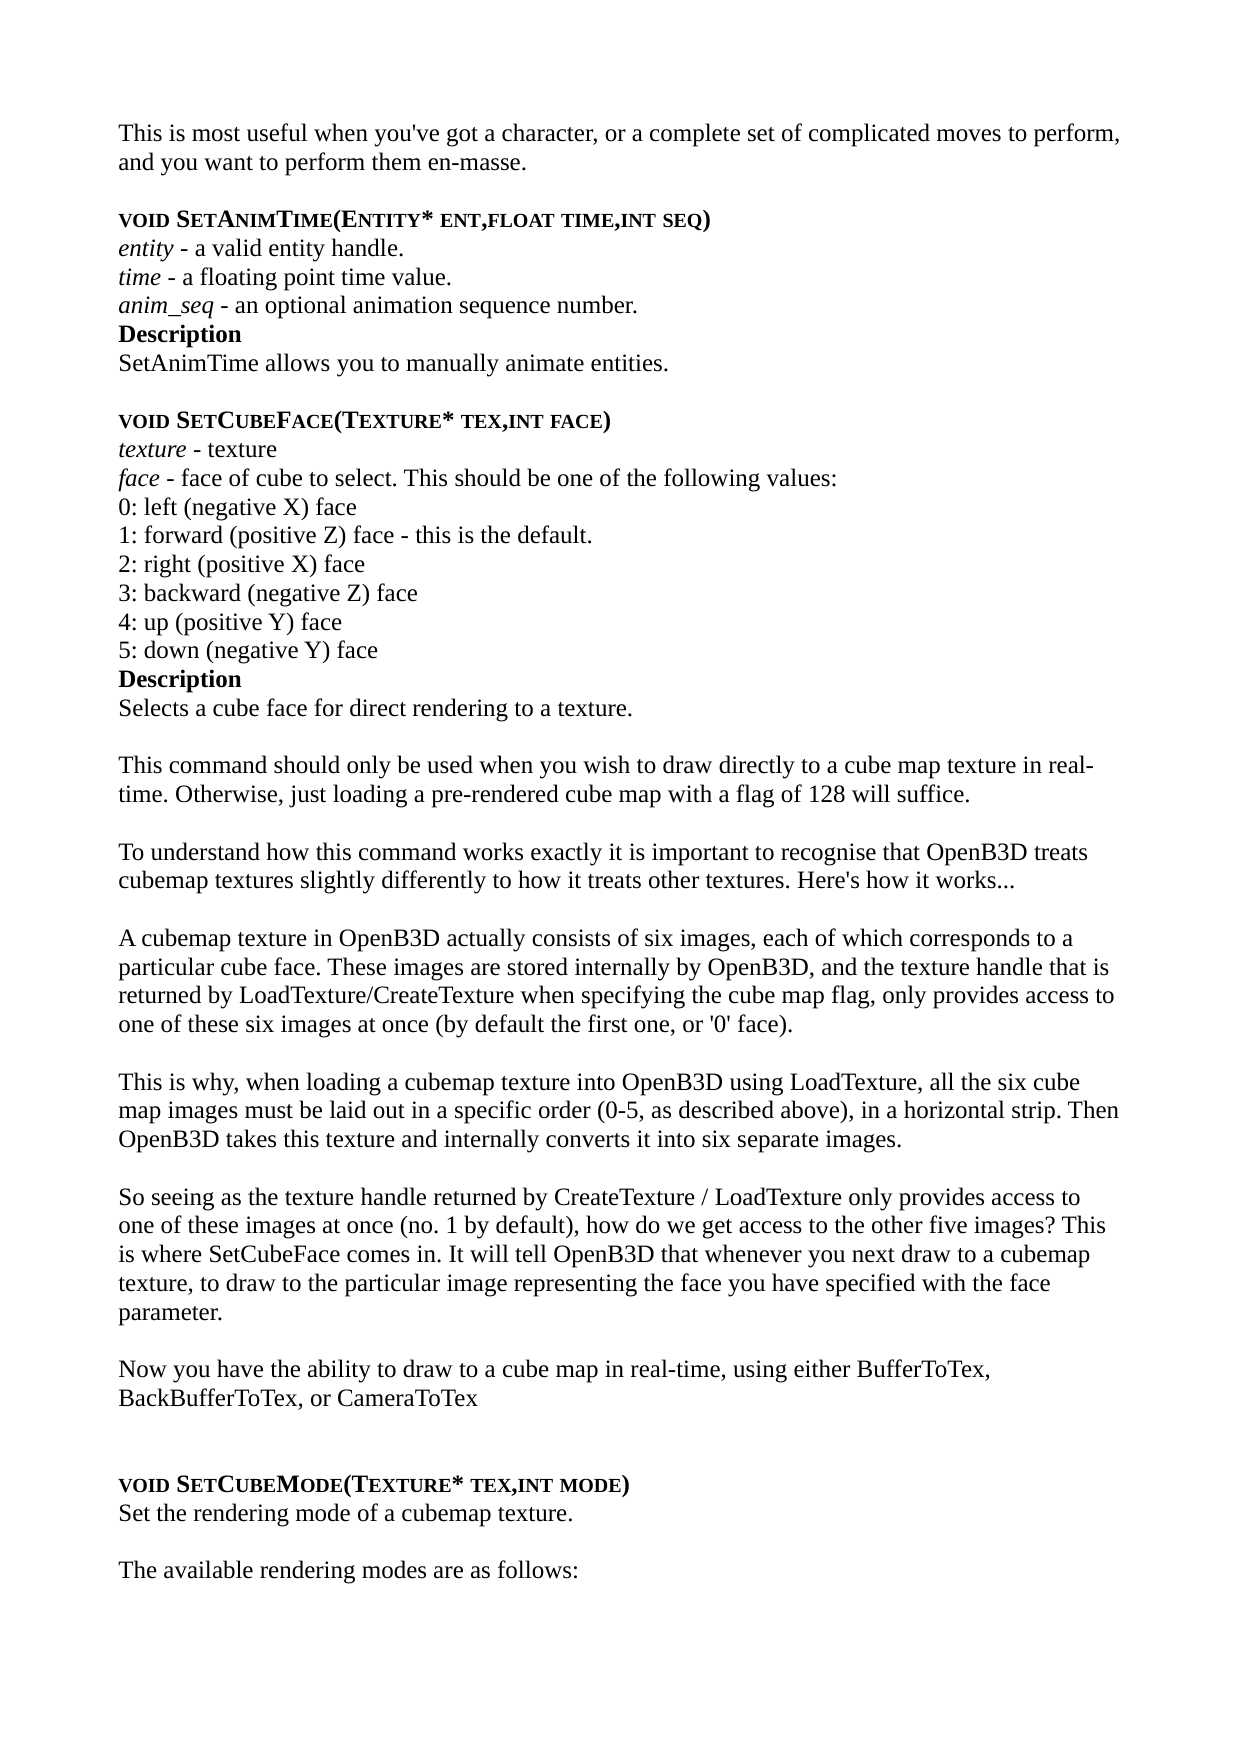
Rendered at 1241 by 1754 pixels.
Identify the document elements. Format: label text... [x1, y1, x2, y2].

text texture - texture face - face of cube to select. This should be one of the following values: 0: left (negative X) face 1: forward (positive Z) face - this is the default. 2: right (positive X) face 3: backward (negative Z) face 4: up (positive Y) face 5: down (negative Y) face [118, 434, 1122, 664]
text Description [118, 319, 1122, 348]
text So seeing as the texture handle returned by CreateTexture / LoadTexture only provides access to one of these images at once (no. 1 by default), how do we get access to the other five images? This is where SetCubeFace comes in. It will tell OpenB3D that whenever you next draw to a cubemap texture, to draw to the particular image representing the face you have specified with the face parameter. [118, 1182, 1122, 1326]
text void SetCubeMode(Texture* tex,int mode) [118, 1469, 1122, 1498]
text entity - a valid entity handle. [118, 233, 1122, 262]
text void SetAnimTime(Entity* ent,float time,int seq) [118, 204, 1122, 233]
text anim_seq - an optional animation sequence number. [118, 291, 1122, 319]
text Set the rendering mode of a cubemap texture. The available rendering modes are as follows: [118, 1498, 1122, 1613]
text void SetCubeFace(Texture* tex,int face) [118, 406, 1122, 434]
text This is most useful when you've got a character, or a complete set of complicated moves to perform, and you want to perform them en-masse. [118, 118, 1122, 176]
text time - a floating point time value. [118, 262, 1122, 291]
text Selects a cube face for direct rendering to a texture. This command should only be used when you wish to draw directly to a cube map texture in real-time. Otherwise, just loading a pre-rendered cube map with a flag of 128 will suffice. To understand how this command works exactly it is important to recognise that OpenB3D treats cubemap textures slightly differently to how it treats other textures. Here's how it works... A cubemap texture in OpenB3D actually consists of six images, each of which corresponds to a particular cube face. These images are stored internally by OpenB3D, and the texture handle that is returned by LoadTexture/CreateTexture when specifying the cube map flag, only provides access to one of these six images at once (by default the first one, or '0' face). This is why, when loading a cubemap texture into OpenB3D using LoadTexture, all the six cube map images must be laid out in a specific order (0-5, as described above), in a horizontal strip. Then OpenB3D takes this texture and internally converts it into six separate images. [118, 693, 1122, 1153]
text Now you have the ability to draw to a cube map in real-time, using either BufferToTex, BackBufferToTex, or CameraToTex [118, 1354, 1122, 1441]
text SetAnimTime allows you to manually animate entities. [118, 348, 1122, 377]
text Description [118, 664, 1122, 693]
